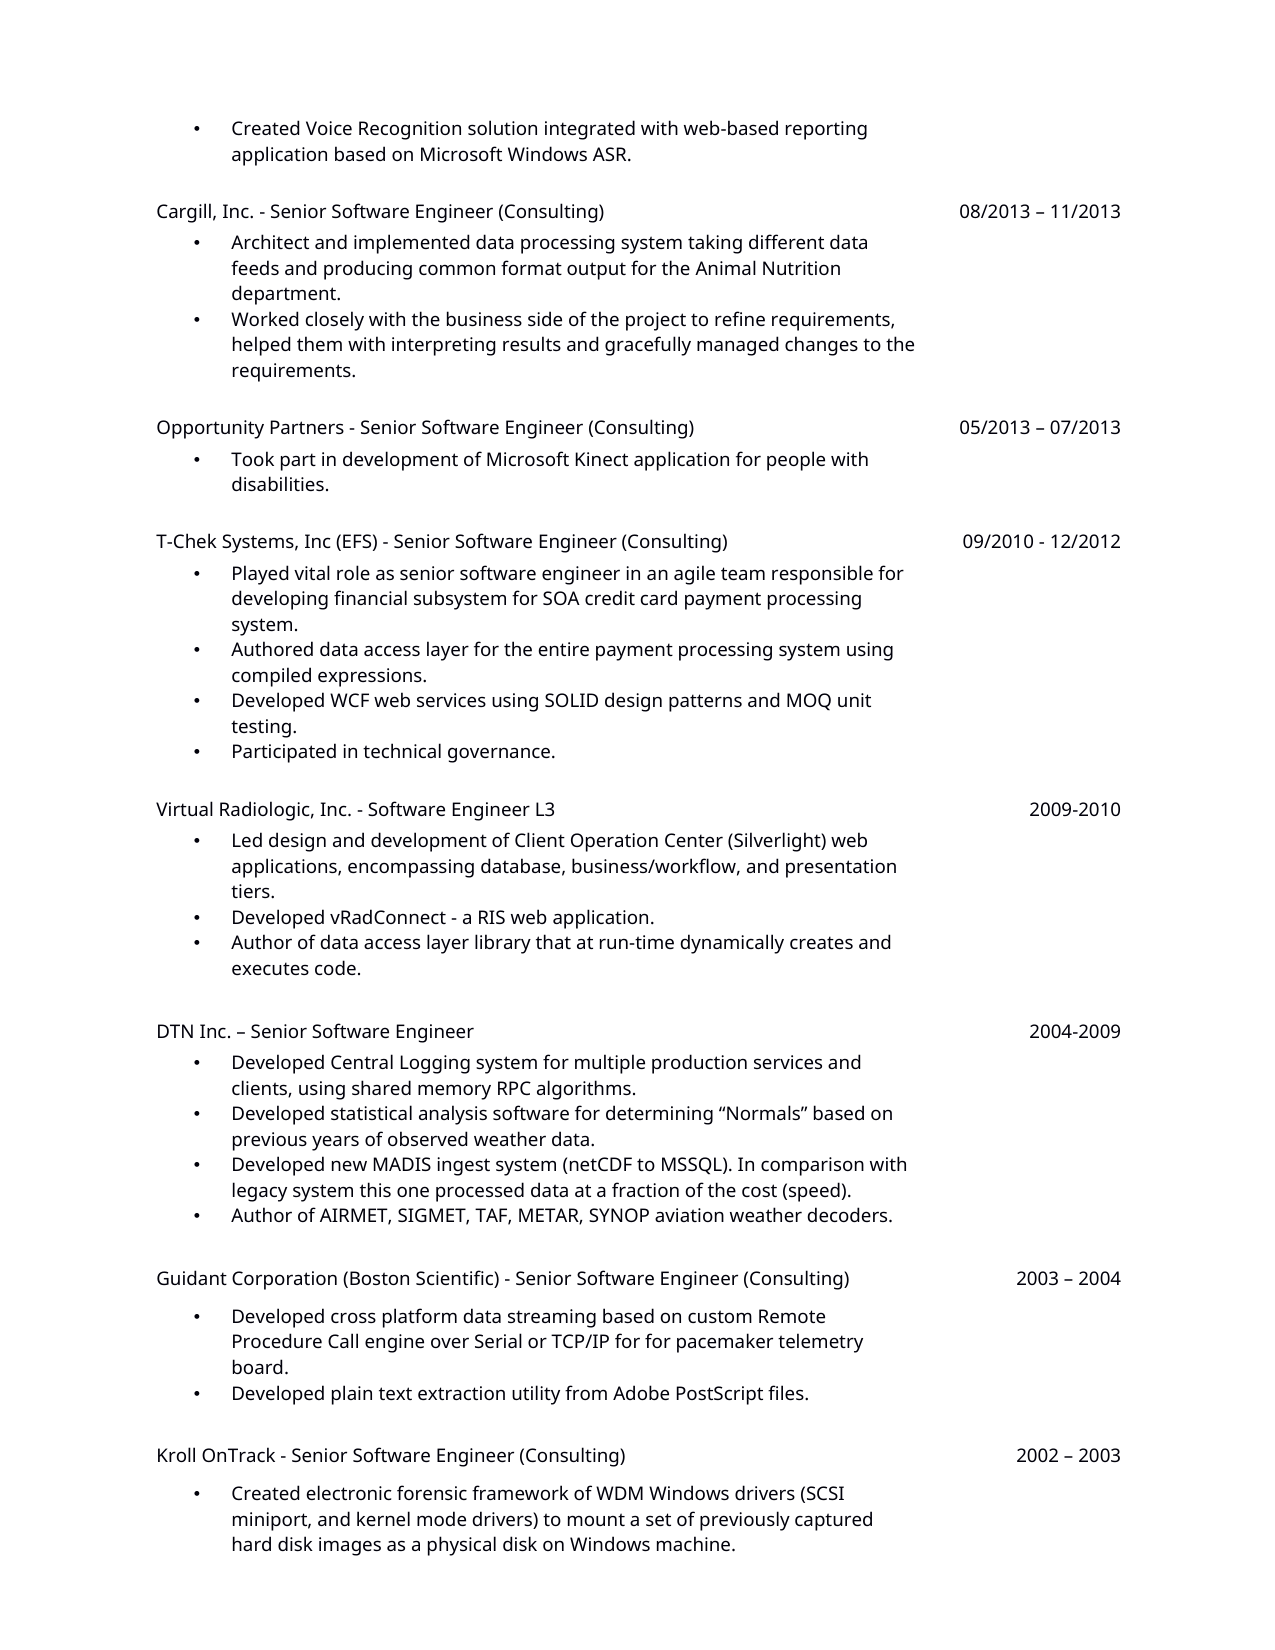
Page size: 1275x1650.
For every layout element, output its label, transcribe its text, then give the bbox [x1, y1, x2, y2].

table_cell [930, 1047, 1133, 1263]
table_cell 2004-2009 [930, 1015, 1133, 1047]
table_cell Virtual Radiologic, Inc. - Software Engineer L3 [142, 793, 929, 824]
table_cell 2009-2010 [930, 793, 1133, 824]
table_cell [930, 1477, 1133, 1566]
table_cell 08/2013 – 11/2013 [930, 195, 1133, 227]
table_cell 2002 – 2003 [930, 1440, 1133, 1477]
table_cell Created electronic forensic framework of WDM Windows drivers (SCSI miniport, and kernel mode drivers) to mount a set of previously captured hard disk images as a physical disk on Windows machine. [142, 1477, 929, 1566]
table_cell Worked on various projects for variety of clients in tele-radiology field: Created cloud-based Voice Recognition system specifically for Radiologists' report dictation. Supporting AWS and GCP. Using Chrome SR APIs and cross-browser version using google SR cloud services. Created Voice Recognition solution integrated with web-based reporting application based on Microsoft Windows ASR. [142, 113, 929, 195]
table_cell 05/2013 – 07/2013 [930, 411, 1133, 443]
table_cell [930, 1300, 1133, 1440]
table_cell Architect and implemented data processing system taking different data feeds and producing common format output for the Animal Nutrition department. Worked closely with the business side of the project to refine requirements, helped them with interpreting results and gracefully managed changes to the requirements. [142, 227, 929, 411]
table_cell 09/2010 - 12/2012 [930, 526, 1133, 557]
table_cell [930, 443, 1133, 526]
table_cell Opportunity Partners - Senior Software Engineer (Consulting) [142, 411, 929, 443]
table_cell [930, 557, 1133, 793]
table_cell Cargill, Inc. - Senior Software Engineer (Consulting) [142, 195, 929, 227]
table_cell Developed cross platform data streaming based on custom Remote Procedure Call engine over Serial or TCP/IP for for pacemaker telemetry board. Developed plain text extraction utility from Adobe PostScript files. [142, 1300, 929, 1440]
table_cell Took part in development of Microsoft Kinect application for people with disabilities. [142, 443, 929, 526]
table_cell [930, 227, 1133, 411]
table_cell Led design and development of Client Operation Center (Silverlight) web applications, encompassing database, business/workflow, and presentation tiers. Developed vRadConnect - a RIS web application. Author of data access layer library that at run-time dynamically creates and executes code. [142, 824, 929, 1015]
table_cell Guidant Corporation (Boston Scientific) - Senior Software Engineer (Consulting) [142, 1263, 929, 1300]
table_cell [930, 113, 1133, 195]
table_cell [930, 824, 1133, 1015]
table_cell Kroll OnTrack - Senior Software Engineer (Consulting) [142, 1440, 929, 1477]
table_cell T-Chek Systems, Inc (EFS) - Senior Software Engineer (Consulting) [142, 526, 929, 557]
table_cell Developed Central Logging system for multiple production services and clients, using shared memory RPC algorithms. Developed statistical analysis software for determining “Normals” based on previous years of observed weather data. Developed new MADIS ingest system (netCDF to MSSQL). In comparison with legacy system this one processed data at a fraction of the cost (speed). Author of AIRMET, SIGMET, TAF, METAR, SYNOP aviation weather decoders. [142, 1047, 929, 1263]
table_cell Played vital role as senior software engineer in an agile team responsible for developing financial subsystem for SOA credit card payment processing system. Authored data access layer for the entire payment processing system using compiled expressions. Developed WCF web services using SOLID design patterns and MOQ unit testing. Participated in technical governance. [142, 557, 929, 793]
table_cell DTN Inc. – Senior Software Engineer [142, 1015, 929, 1047]
table_cell 2003 – 2004 [930, 1263, 1133, 1300]
